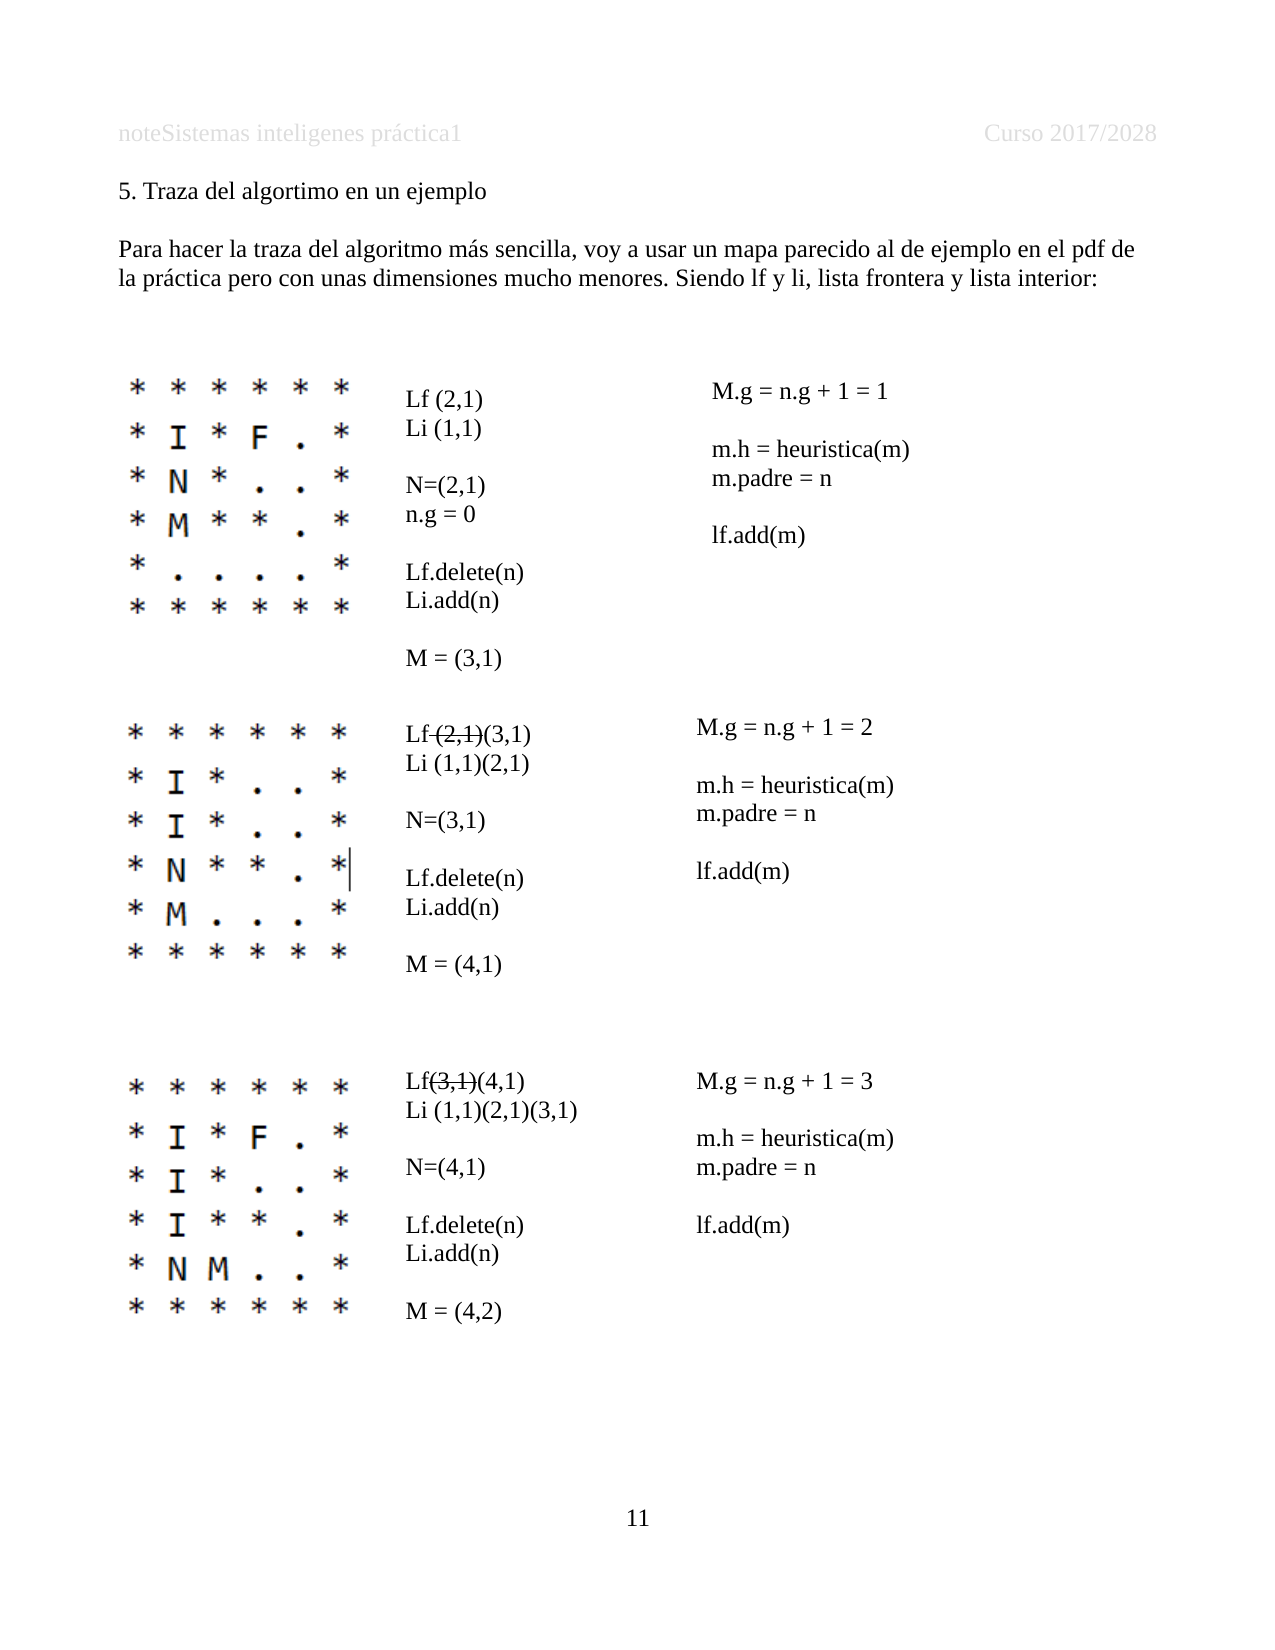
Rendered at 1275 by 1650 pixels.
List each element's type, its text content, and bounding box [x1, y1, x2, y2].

picture [123, 371, 355, 625]
picture [125, 1068, 356, 1323]
text 5. Traza del algortimo en un ejemplo [118, 176, 1157, 205]
picture [121, 719, 354, 970]
text Para hacer la traza del algoritmo más sencilla, voy a usar un mapa parecido al de ejemplo en el pdf de la práctica pero con unas dimensiones mucho menores. Siendo lf y li, lista frontera y lista interior: [118, 234, 1157, 291]
